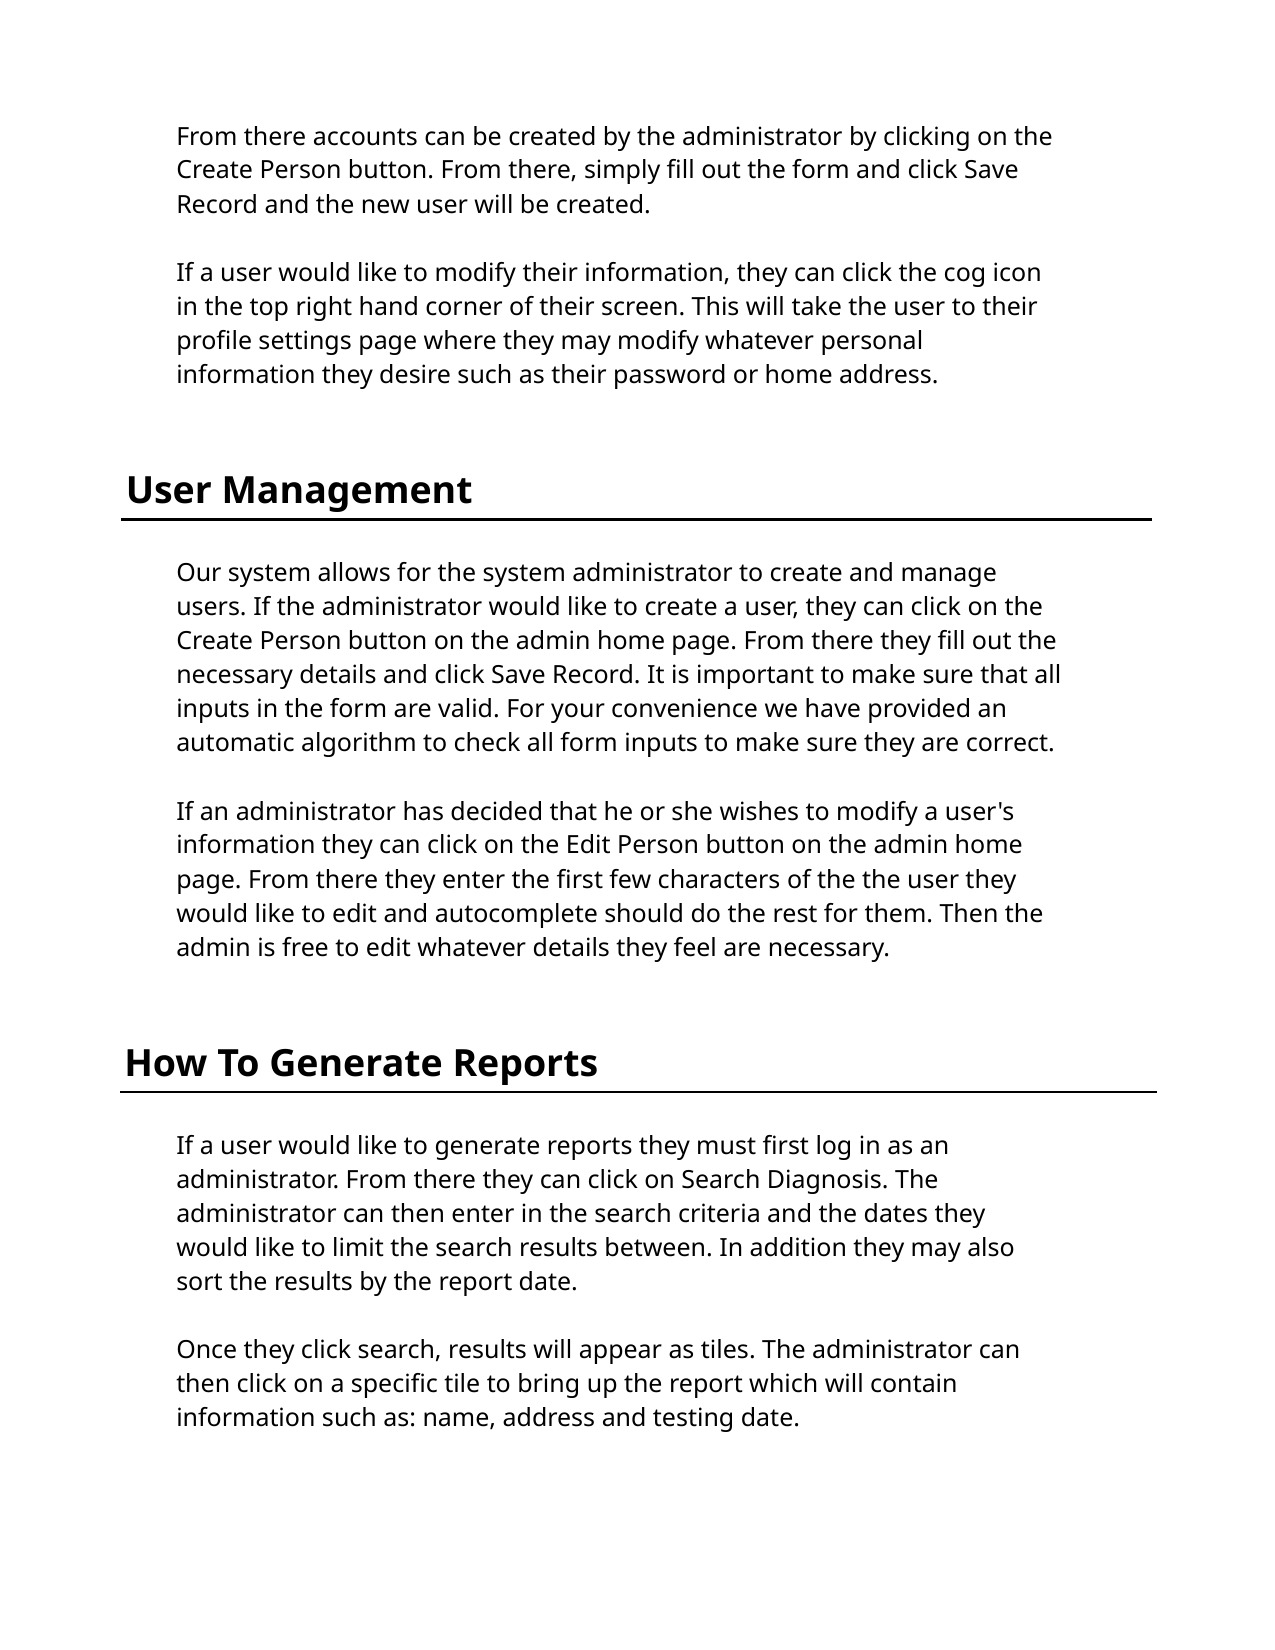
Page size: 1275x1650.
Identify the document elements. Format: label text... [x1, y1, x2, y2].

text If an administrator has decided that he or she wishes to modify a user's information they can click on the Edit Person button on the admin home page. From there they enter the first few characters of the the user they would like to edit and autocomplete should do the rest for them. Then the admin is free to edit whatever details they feel are necessary. [176, 793, 1063, 963]
text If a user would like to generate reports they must first log in as an administrator. From there they can click on Search Diagnosis. The administrator can then enter in the search criteria and the dates they would like to limit the search results between. In addition they may also sort the results by the report date. [176, 1127, 1062, 1298]
text From there accounts can be created by the administrator by clicking on the Create Person button. From there, simply fill out the form and click Save Record and the new user will be created. [176, 118, 1063, 220]
text How To Generate Reports [120, 1032, 1157, 1091]
text Our system allows for the system administrator to create and manage users. If the administrator would like to create a user, they can click on the Create Person button on the admin home page. From there they fill out the necessary details and click Save Record. It is important to make sure that all inputs in the form are valid. For your convenience we have provided an automatic algorithm to check all form inputs to make sure they are correct. [176, 555, 1063, 759]
text If a user would like to modify their information, they can click the cog icon in the top right hand corner of their screen. This will take the user to their profile settings page where they may modify whatever personal information they desire such as their password or home address. [176, 254, 1063, 391]
text Once they click search, results will appear as tiles. The administrator can then click on a specific tile to bring up the report which will contain information such as: name, address and testing date. [176, 1332, 1062, 1434]
text User Management [121, 459, 1152, 518]
